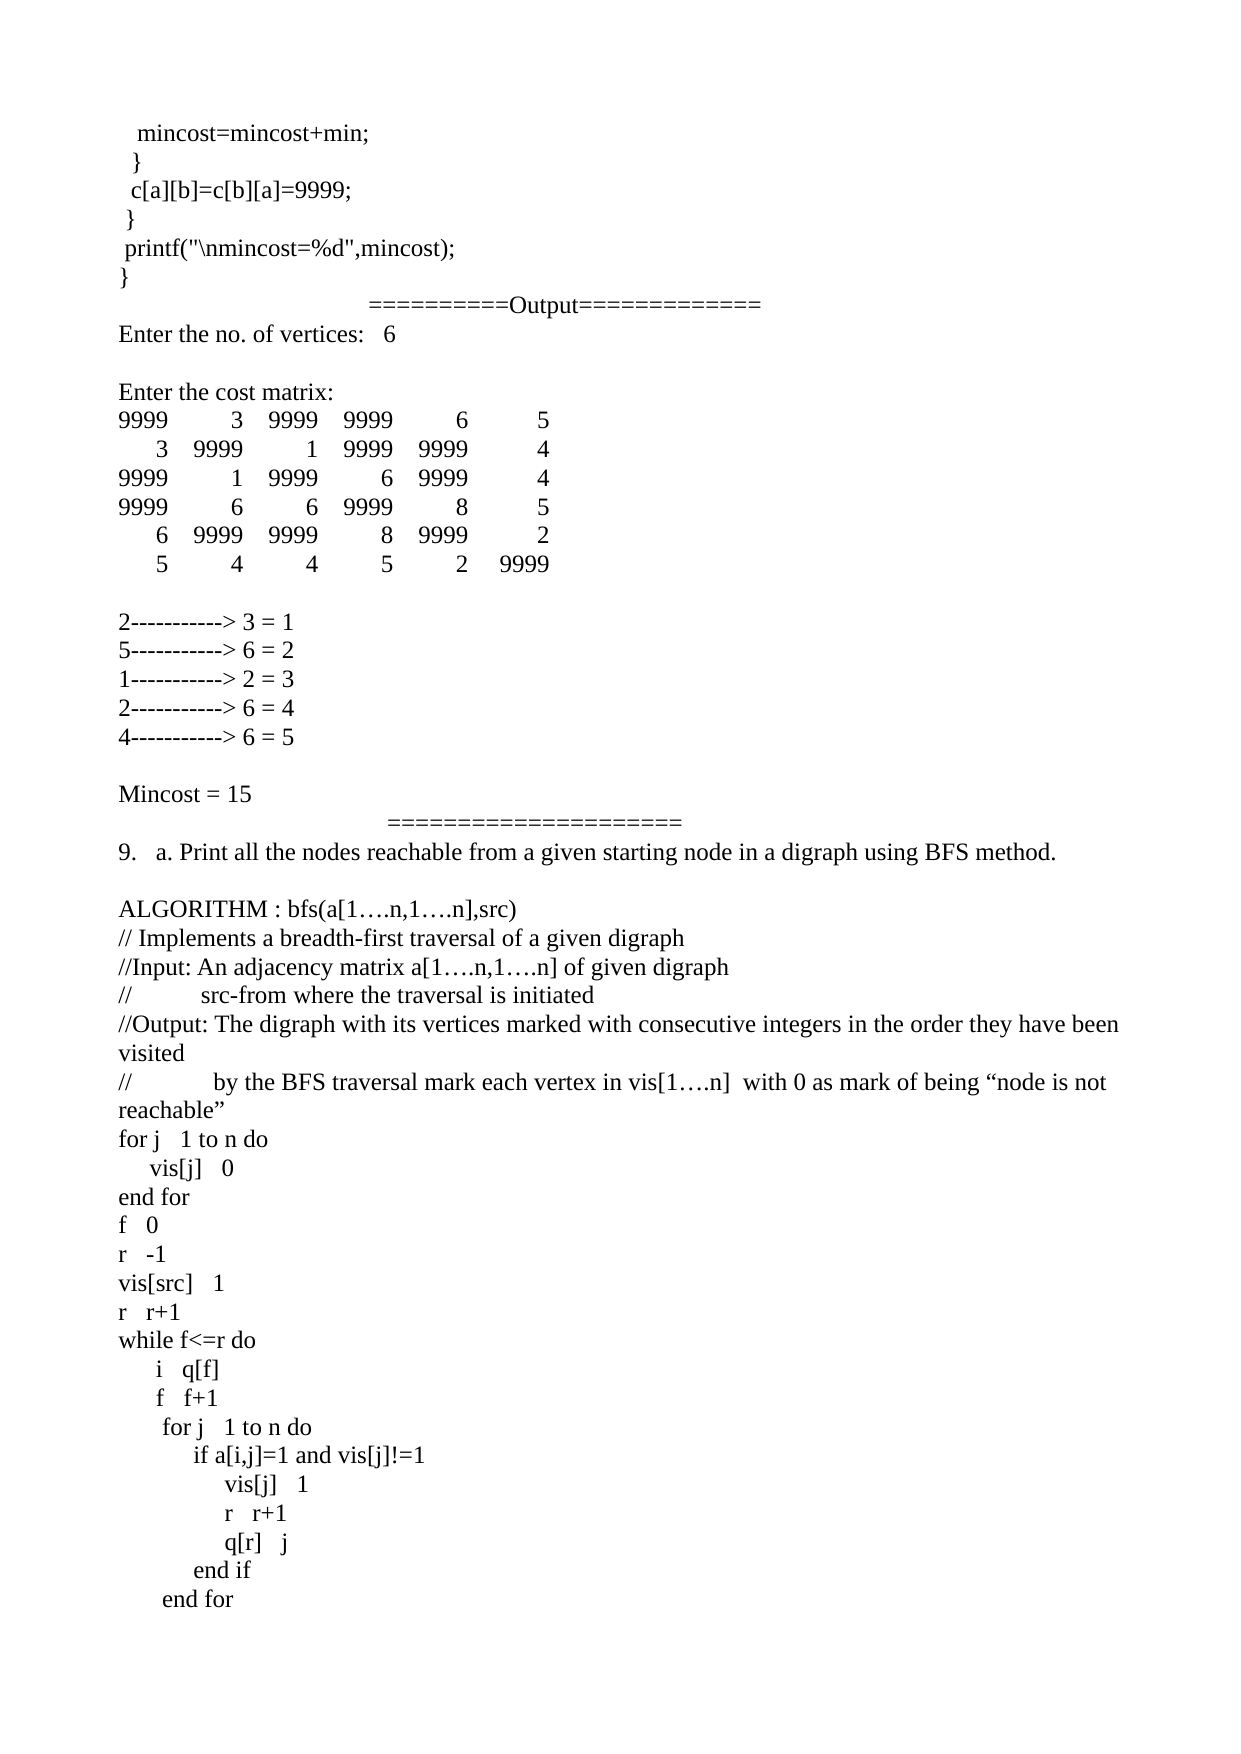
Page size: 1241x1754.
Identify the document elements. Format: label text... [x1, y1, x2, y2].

text 2-----------> 6 = 4 [118, 693, 1122, 722]
text 2-----------> 3 = 1 [118, 607, 1122, 636]
text f0 [118, 1211, 1122, 1239]
text } [118, 262, 1122, 291]
text Enter the cost matrix: [118, 377, 1122, 406]
text Enter the no. of vertices: 6 [118, 319, 1122, 348]
text 1-----------> 2 = 3 [118, 664, 1122, 693]
text 9. a. Print all the nodes reachable from a given starting node in a digraph using BFS method. [118, 837, 1122, 866]
text printf("\nmincost=%d",mincost); [118, 233, 1122, 262]
text } [118, 147, 1122, 176]
text for j1 to n do [118, 1124, 1122, 1153]
text Mincost = 15 [118, 779, 1122, 808]
text // Implements a breadth-first traversal of a given digraph [118, 923, 1122, 952]
text // src-from where the traversal is initiated [118, 981, 1122, 1009]
text 3 9999 1 9999 9999 4 [118, 434, 1122, 463]
text if a[i,j]=1 and vis[j]!=1 [118, 1441, 1122, 1469]
text vis[src]1 [118, 1268, 1122, 1297]
text 9999 1 9999 6 9999 4 [118, 463, 1122, 492]
text 6 9999 9999 8 9999 2 [118, 521, 1122, 549]
text c[a][b]=c[b][a]=9999; [118, 176, 1122, 204]
text end for [118, 1584, 1122, 1613]
text 5-----------> 6 = 2 [118, 636, 1122, 664]
text end for [118, 1182, 1122, 1211]
text ff+1 [118, 1383, 1122, 1412]
text //Output: The digraph with its vertices marked with consecutive integers in the order they have been visited [118, 1009, 1122, 1067]
text } [118, 204, 1122, 233]
text //Input: An adjacency matrix a[1….n,1….n] of given digraph [118, 952, 1122, 981]
text q[r]j [118, 1527, 1122, 1556]
text for j1 to n do [118, 1412, 1122, 1441]
text ALGORITHM : bfs(a[1….n,1….n],src) [118, 894, 1122, 923]
text 5 4 4 5 2 9999 [118, 549, 1122, 578]
text iq[f] [118, 1354, 1122, 1383]
text vis[j]0 [118, 1153, 1122, 1182]
text // by the BFS traversal mark each vertex in vis[1….n] with 0 as mark of being “node is not reachable” [118, 1067, 1122, 1124]
text mincost=mincost+min; [118, 118, 1122, 147]
text ===================== [118, 808, 1122, 837]
text rr+1 [118, 1498, 1122, 1527]
text 9999 3 9999 9999 6 5 [118, 406, 1122, 434]
text r-1 [118, 1239, 1122, 1268]
text while f<=r do [118, 1326, 1122, 1354]
text 9999 6 6 9999 8 5 [118, 492, 1122, 521]
text ==========Output============= [118, 291, 1122, 319]
text vis[j]1 [118, 1469, 1122, 1498]
text rr+1 [118, 1297, 1122, 1326]
text 4-----------> 6 = 5 [118, 722, 1122, 751]
text end if [118, 1556, 1122, 1584]
